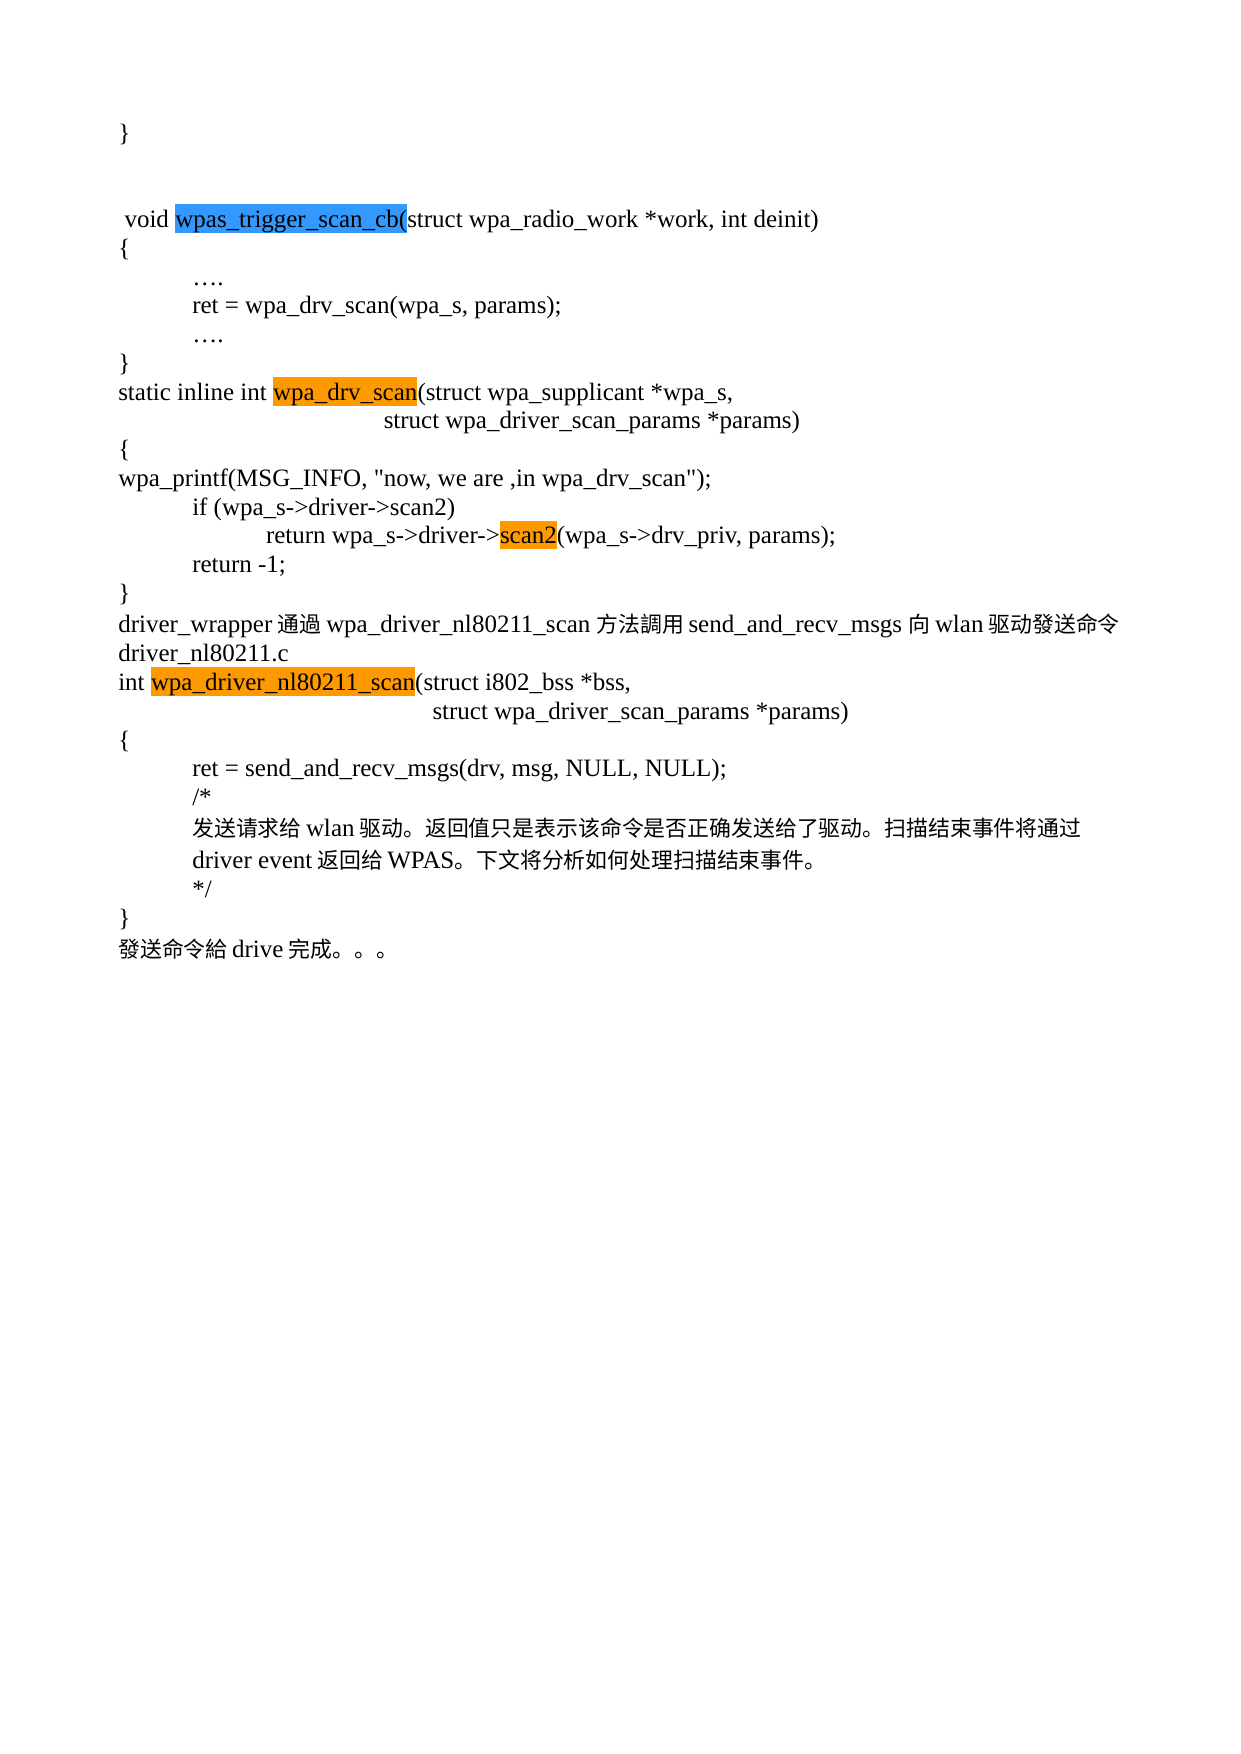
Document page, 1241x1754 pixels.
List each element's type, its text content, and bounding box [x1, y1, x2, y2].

text struct wpa_driver_scan_params *params) [118, 406, 1122, 434]
text 發送命令給drive完成。。。 [118, 932, 1122, 963]
text */ [118, 874, 1122, 903]
text } [118, 348, 1122, 377]
text static inline int wpa_drv_scan(struct wpa_supplicant *wpa_s, [118, 377, 1122, 406]
text driver_wrapper通過 wpa_driver_nl80211_scan 方法調用send_and_recv_msgs 向wlan驱动發送命令 [118, 607, 1122, 638]
text return wpa_s->driver->scan2(wpa_s->drv_priv, params); [118, 521, 1122, 549]
text return -1; [118, 549, 1122, 578]
text void wpas_trigger_scan_cb(struct wpa_radio_work *work, int deinit) [118, 204, 1122, 233]
text } [118, 578, 1122, 607]
text …. [118, 319, 1122, 348]
text /* [118, 782, 1122, 811]
text driver event返回给WPAS。下文将分析如何处理扫描结束事件。 [118, 843, 1122, 874]
text } [118, 903, 1122, 932]
text { [118, 725, 1122, 753]
text ret = wpa_drv_scan(wpa_s, params); [118, 291, 1122, 319]
text driver_nl80211.c [118, 638, 1122, 667]
text ret = send_and_recv_msgs(drv, msg, NULL, NULL); [118, 753, 1122, 782]
text wpa_printf(MSG_INFO, "now, we are ,in wpa_drv_scan"); [118, 463, 1122, 492]
text { [118, 233, 1122, 262]
text } [118, 118, 1122, 147]
text struct wpa_driver_scan_params *params) [118, 696, 1122, 725]
text if (wpa_s->driver->scan2) [118, 492, 1122, 521]
text 发送请求给wlan驱动。返回值只是表示该命令是否正确发送给了驱动。扫描结束事件将通过 [118, 811, 1122, 843]
text …. [118, 262, 1122, 291]
text int wpa_driver_nl80211_scan(struct i802_bss *bss, [118, 667, 1122, 696]
text { [118, 434, 1122, 463]
